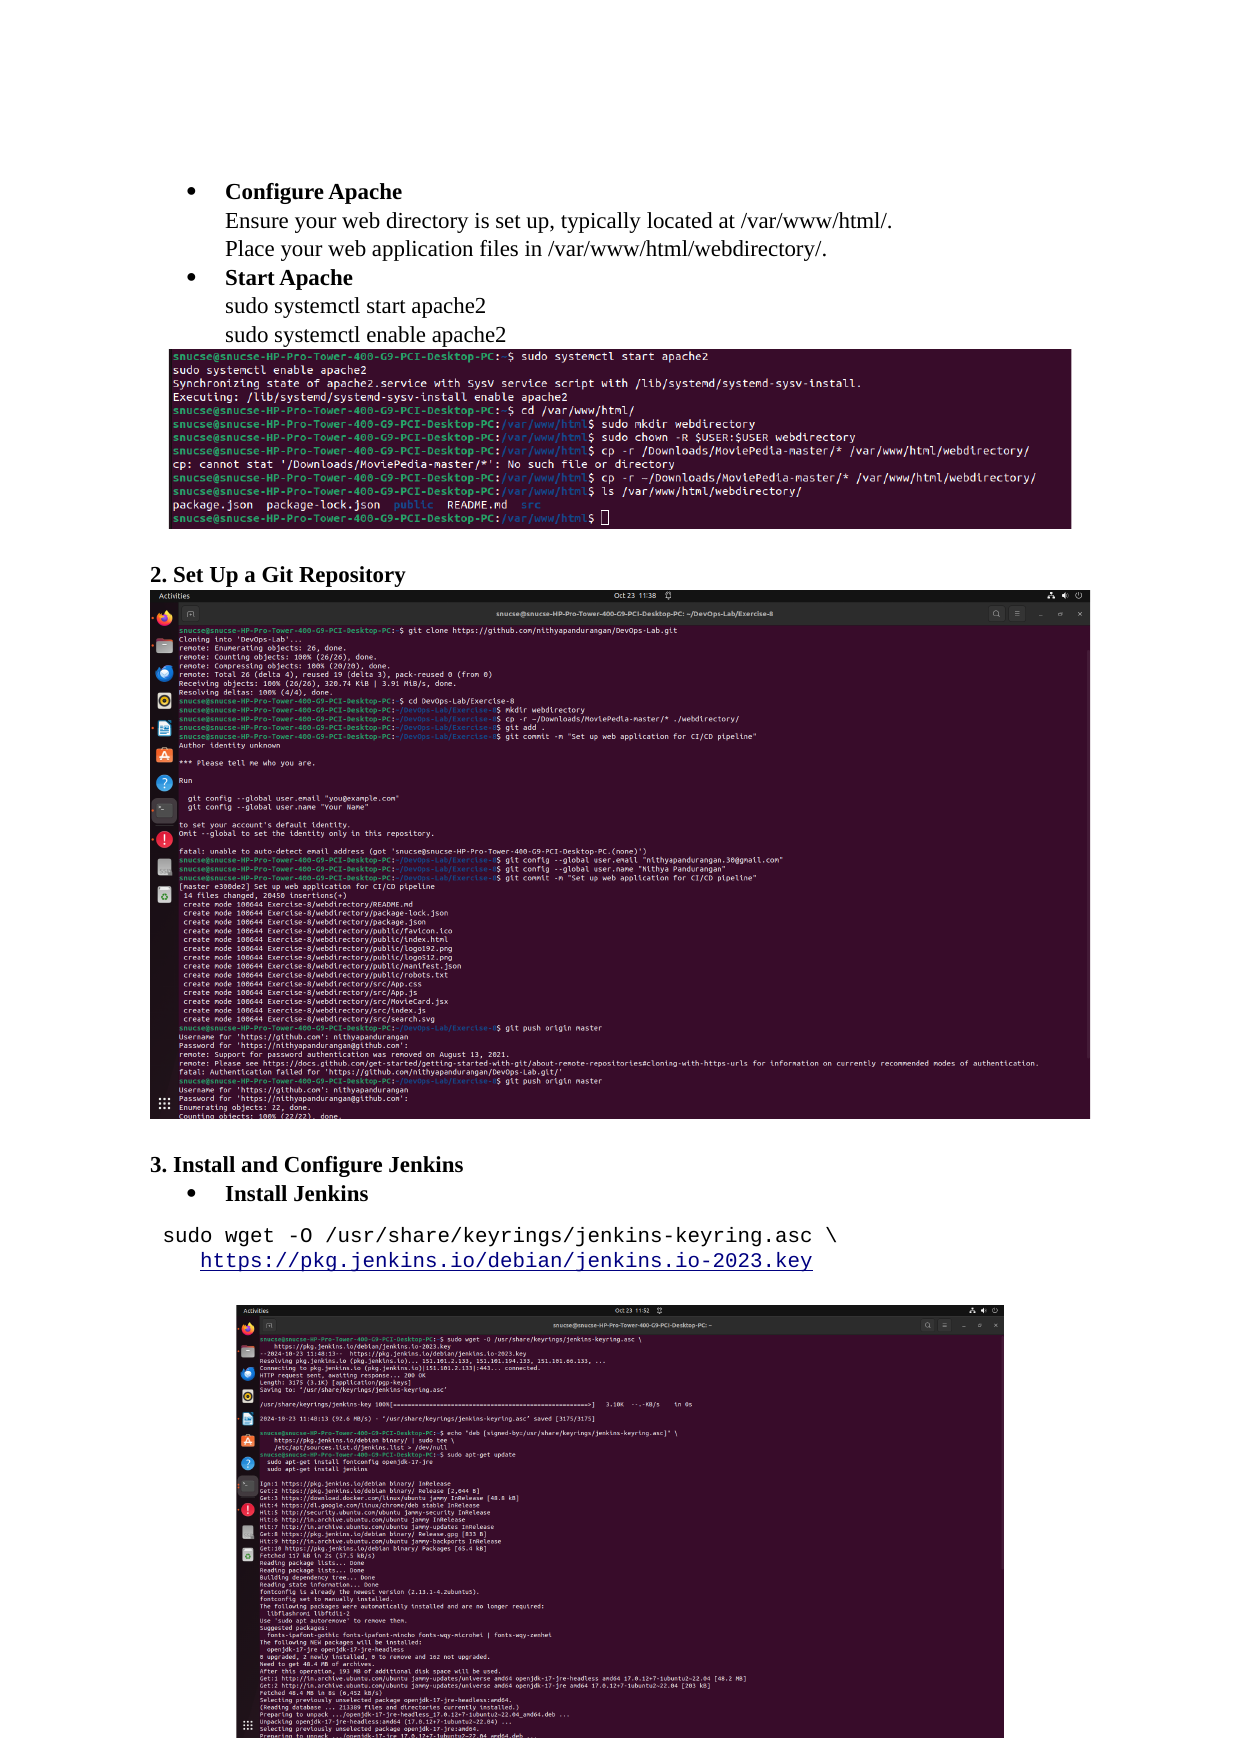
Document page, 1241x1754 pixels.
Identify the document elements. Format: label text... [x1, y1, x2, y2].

list sudo systemctl enable apache2 [187, 321, 1090, 347]
text https://pkg.jenkins.io/debian/jenkins.io-2023.key [150, 1250, 1090, 1274]
picture [150, 590, 1091, 1119]
text sudo wget -O /usr/share/keyrings/jenkins-keyring.asc \ [150, 1225, 1090, 1248]
list Install Jenkins [187, 1180, 1090, 1206]
list Place your web application files in /var/www/html/webdirectory/. [187, 235, 1090, 262]
list 2. Set Up a Git Repository [150, 561, 1090, 588]
picture [236, 1305, 1004, 1738]
list sudo systemctl start apache2 [187, 292, 1090, 318]
list 3. Install and Configure Jenkins [150, 1151, 1090, 1178]
list Ensure your web directory is set up, typically located at /var/www/html/. [150, 207, 1090, 233]
list Start Apache [187, 264, 1090, 290]
list Configure Apache [187, 178, 1090, 205]
picture [168, 349, 1072, 529]
